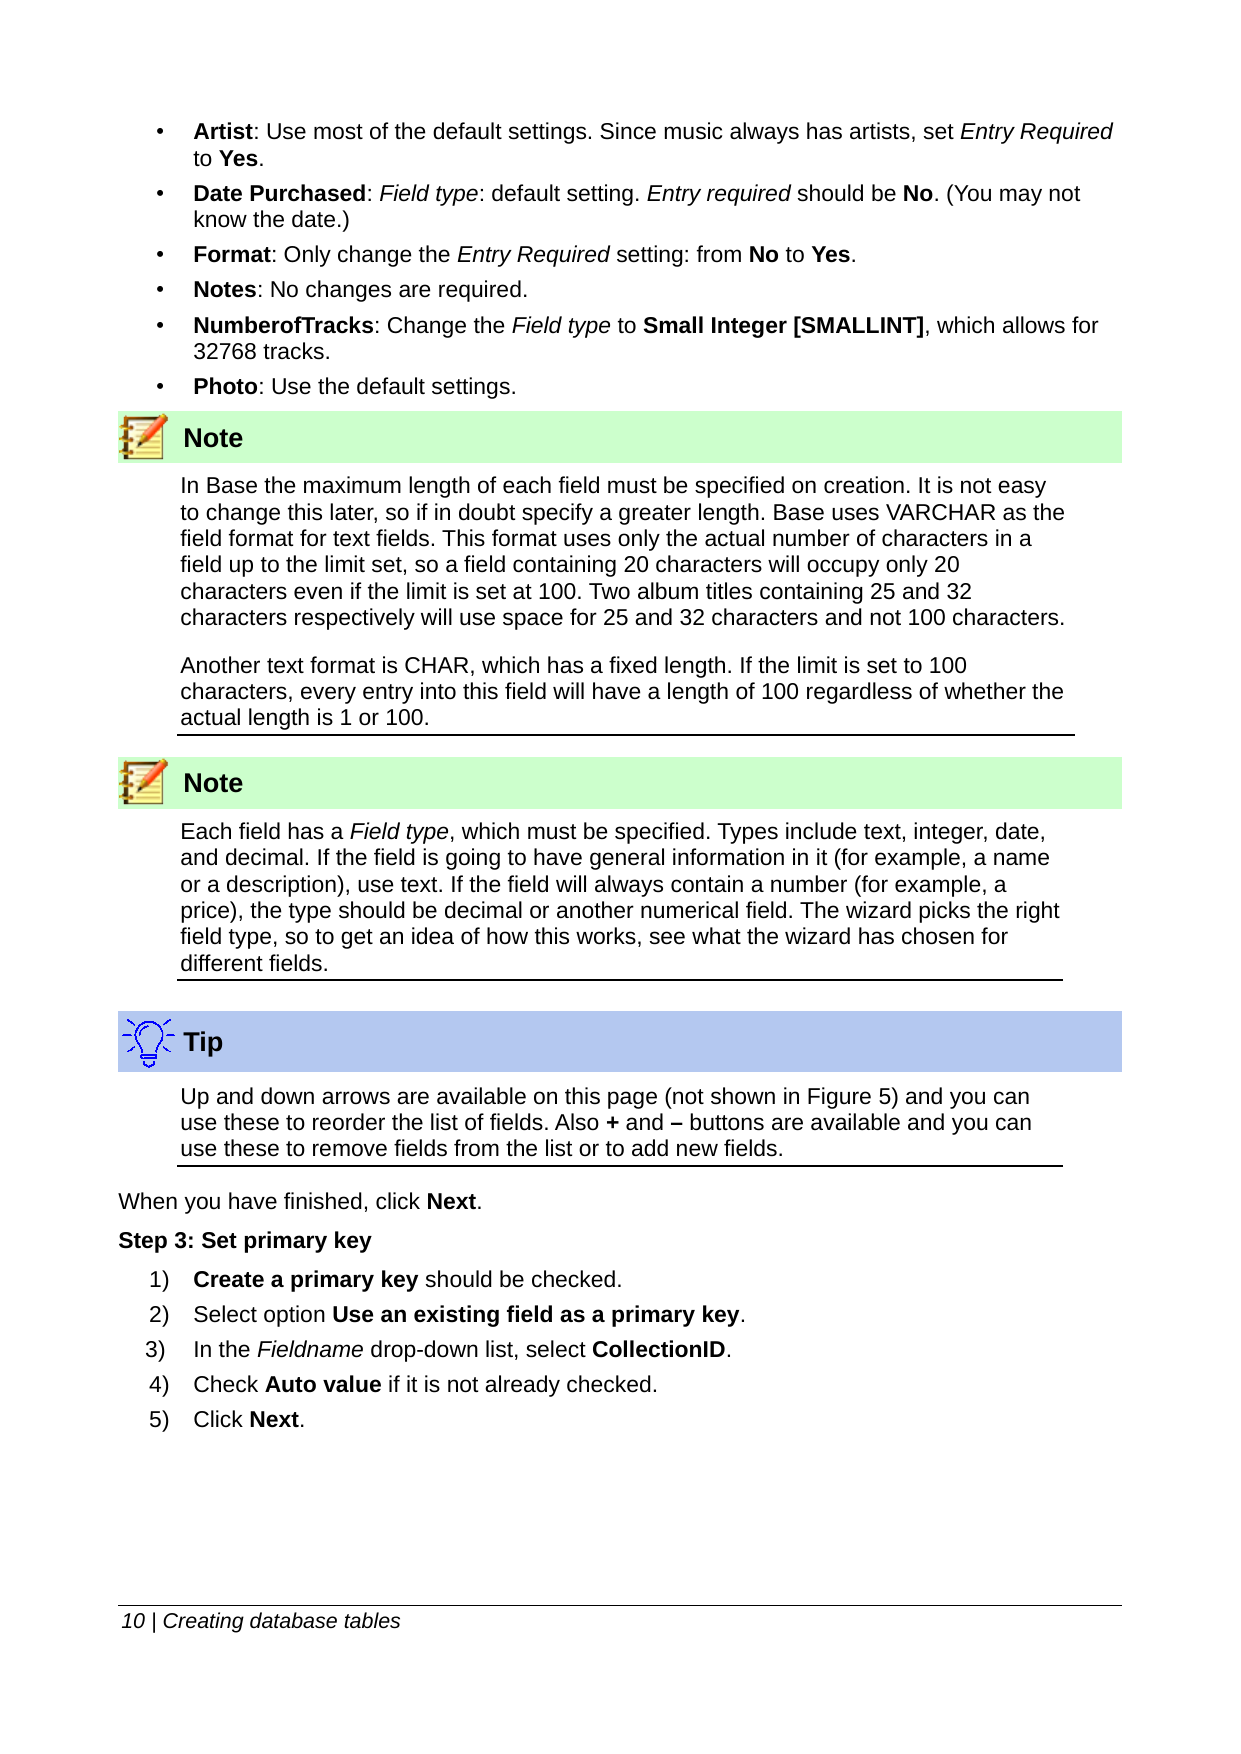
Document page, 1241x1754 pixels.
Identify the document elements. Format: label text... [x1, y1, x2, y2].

text Step 3: Set primary key [118, 1227, 1122, 1253]
list Artist: Use most of the default settings. Since music always has artists, set Entry Required to Yes. [156, 118, 1122, 171]
picture [119, 412, 170, 463]
list Date Purchased: Field type: default setting. Entry required should be No. (You may not know the date.) [156, 180, 1122, 232]
picture [119, 757, 170, 808]
text Another text format is CHAR, which has a fixed length. If the limit is set to 100 characters, every entry into this field will have a length of 100 regardless of whether the actual length is 1 or 100. [177, 648, 1075, 734]
subtitle Note [118, 411, 1122, 463]
list Notes: No changes are required. [156, 276, 1122, 303]
subtitle Tip [179, 1011, 1122, 1072]
list Check Auto value if it is not already checked. [169, 1371, 1122, 1398]
list In the Fieldname drop-down list, select CollectionID. [165, 1336, 1122, 1362]
text Each field has a Field type, which must be specified. Types include text, integer, date, and decimal. If the field is going to have general information in it (for example, a name or a description), use text. If the field will always contain a number (for example, a price), the type should be decimal or another numerical field. The wizard picks the right field type, so to get an idea of how this works, see what the wizard has chosen for different fields. [177, 815, 1063, 979]
text In Base the maximum length of each field must be specified on creation. It is not easy to change this later, so if in doubt specify a greater length. Base uses VARCHAR as the field format for text fields. This format uses only the actual number of characters in a field up to the limit set, so a field containing 20 characters will occupy only 20 characters even if the limit is set at 100. Two album titles containing 25 and 32 characters respectively will use space for 25 and 32 characters and not 100 characters. [177, 469, 1075, 631]
list Format: Only change the Entry Required setting: from No to Yes. [156, 241, 1122, 268]
picture [119, 1011, 179, 1072]
text When you have finished, click Next. [118, 1188, 1122, 1214]
subtitle Note [118, 757, 1122, 809]
list Select option Use an existing field as a primary key. [169, 1301, 1122, 1327]
list Click Next. [169, 1406, 1122, 1433]
list NumberofTracks: Change the Field type to Small Integer [SMALLINT], which allows for 32768 tracks. [156, 312, 1122, 364]
list Photo: Use the default settings. [156, 373, 1122, 399]
text Up and down arrows are available on this page (not shown in Figure 5) and you can use these to reorder the list of fields. Also + and – buttons are available and you can use these to remove fields from the list or to add new fields. [177, 1080, 1063, 1165]
list Create a primary key should be checked. [169, 1266, 1122, 1292]
